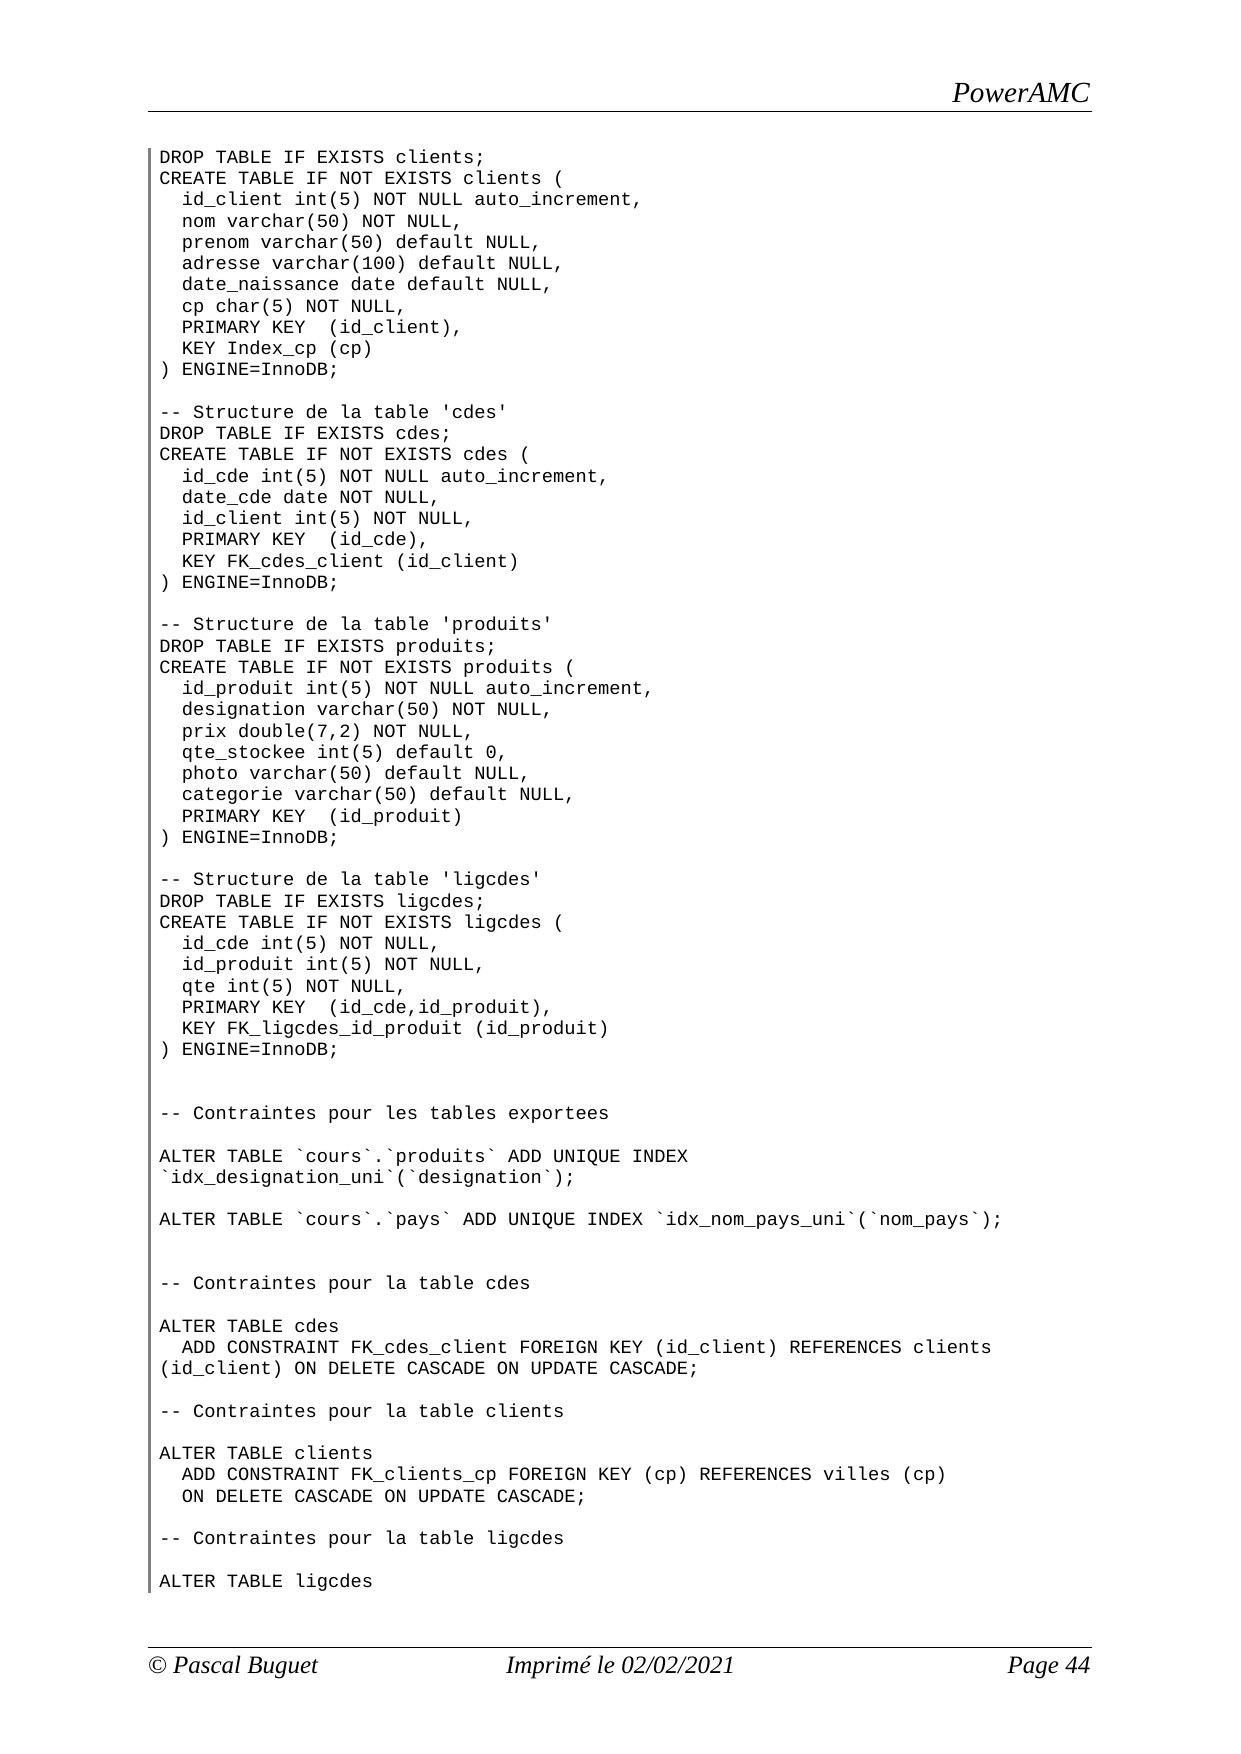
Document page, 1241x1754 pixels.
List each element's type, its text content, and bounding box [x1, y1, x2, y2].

text designation varchar(50) NOT NULL, [151, 700, 1092, 721]
text ) ENGINE=InnoDB; [151, 360, 1092, 381]
text categorie varchar(50) default NULL, [151, 785, 1092, 806]
text -- Contraintes pour la table ligcdes [151, 1529, 1092, 1550]
text date_cde date NOT NULL, [151, 488, 1092, 509]
text photo varchar(50) default NULL, [151, 764, 1092, 785]
text cp char(5) NOT NULL, [151, 296, 1092, 318]
text DROP TABLE IF EXISTS produits; [151, 636, 1092, 658]
text ON DELETE CASCADE ON UPDATE CASCADE; [151, 1486, 1092, 1508]
text KEY FK_cdes_client (id_client) [151, 551, 1092, 573]
text id_client int(5) NOT NULL auto_increment, [151, 190, 1092, 211]
text CREATE TABLE IF NOT EXISTS cdes ( [151, 445, 1092, 466]
text -- Contraintes pour la table cdes [151, 1274, 1092, 1295]
text ALTER TABLE cdes [151, 1316, 1092, 1338]
text -- Contraintes pour les tables exportees [151, 1104, 1092, 1125]
text -- Structure de la table 'cdes' [151, 403, 1092, 424]
text ) ENGINE=InnoDB; [151, 1040, 1092, 1061]
text CREATE TABLE IF NOT EXISTS ligcdes ( [151, 913, 1092, 934]
text ADD CONSTRAINT FK_clients_cp FOREIGN KEY (cp) REFERENCES villes (cp) [151, 1465, 1092, 1486]
text adresse varchar(100) default NULL, [151, 254, 1092, 275]
text ALTER TABLE `cours`.`produits` ADD UNIQUE INDEX `idx_designation_uni`(`designation`); [151, 1146, 1092, 1189]
text ADD CONSTRAINT FK_cdes_client FOREIGN KEY (id_client) REFERENCES clients (id_client) ON DELETE CASCADE ON UPDATE CASCADE; [151, 1338, 1092, 1380]
text nom varchar(50) NOT NULL, [151, 211, 1092, 233]
text ALTER TABLE `cours`.`pays` ADD UNIQUE INDEX `idx_nom_pays_uni`(`nom_pays`); [151, 1210, 1092, 1231]
text ALTER TABLE ligcdes [151, 1571, 1092, 1593]
text DROP TABLE IF EXISTS clients; [151, 148, 1092, 169]
text -- Structure de la table 'ligcdes' [151, 870, 1092, 891]
text ) ENGINE=InnoDB; [151, 828, 1092, 849]
text id_client int(5) NOT NULL, [151, 509, 1092, 530]
text -- Contraintes pour la table clients [151, 1401, 1092, 1423]
text CREATE TABLE IF NOT EXISTS clients ( [151, 169, 1092, 190]
text ALTER TABLE clients [151, 1444, 1092, 1465]
text DROP TABLE IF EXISTS cdes; [151, 424, 1092, 445]
text CREATE TABLE IF NOT EXISTS produits ( [151, 658, 1092, 679]
text qte int(5) NOT NULL, [151, 976, 1092, 998]
text id_cde int(5) NOT NULL auto_increment, [151, 466, 1092, 488]
text KEY Index_cp (cp) [151, 339, 1092, 360]
text DROP TABLE IF EXISTS ligcdes; [151, 891, 1092, 913]
text -- Structure de la table 'produits' [151, 615, 1092, 636]
text qte_stockee int(5) default 0, [151, 743, 1092, 764]
text PRIMARY KEY (id_cde,id_produit), [151, 998, 1092, 1019]
text prenom varchar(50) default NULL, [151, 233, 1092, 254]
text PRIMARY KEY (id_client), [151, 318, 1092, 339]
text id_produit int(5) NOT NULL auto_increment, [151, 679, 1092, 700]
text ) ENGINE=InnoDB; [151, 573, 1092, 594]
text PRIMARY KEY (id_cde), [151, 530, 1092, 551]
text id_cde int(5) NOT NULL, [151, 934, 1092, 955]
text PRIMARY KEY (id_produit) [151, 806, 1092, 828]
text KEY FK_ligcdes_id_produit (id_produit) [151, 1019, 1092, 1040]
text prix double(7,2) NOT NULL, [151, 721, 1092, 743]
text date_naissance date default NULL, [151, 275, 1092, 296]
text id_produit int(5) NOT NULL, [151, 955, 1092, 976]
